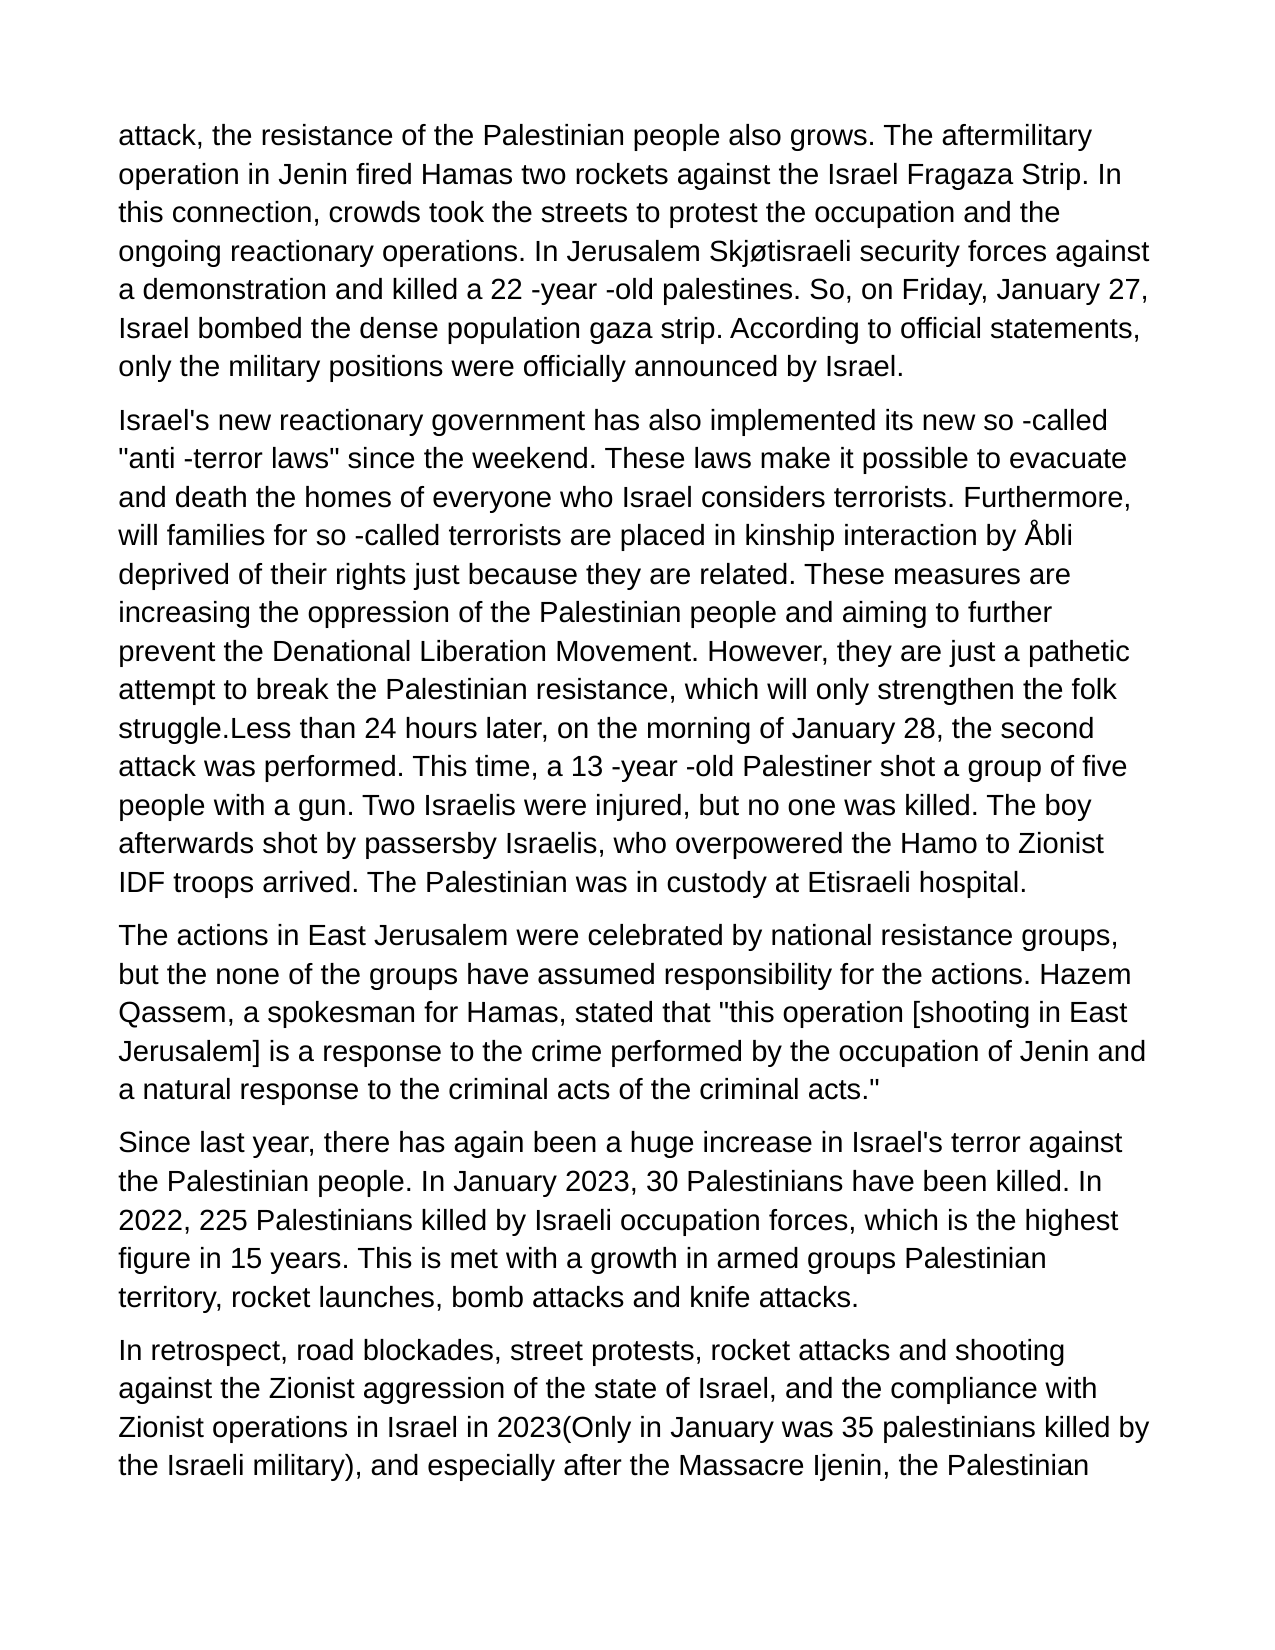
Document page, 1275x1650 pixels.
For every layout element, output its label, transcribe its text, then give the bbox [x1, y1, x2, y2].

text Since last year, there has again been a huge increase in Israel's terror against the Palestinian people. In January 2023, 30 Palestinians have been killed. In 2022, 225 Palestinians killed by Israeli occupation forces, which is the highest figure in 15 years. This is met with a growth in armed groups Palestinian territory, rocket launches, bomb attacks and knife attacks. [118, 1125, 1157, 1313]
text Israel's new reactionary government has also implemented its new so -called "anti -terror laws" since the weekend. These laws make it possible to evacuate and death the homes of everyone who Israel considers terrorists. Furthermore, will families for so -called terrorists are placed in kinship interaction by Åbli deprived of their rights just because they are related. These measures are increasing the oppression of the Palestinian people and aiming to further prevent the Denational Liberation Movement. However, they are just a pathetic attempt to break the Palestinian resistance, which will only strengthen the folk struggle.Less than 24 hours later, on the morning of January 28, the second attack was performed. This time, a 13 -year -old Palestiner shot a group of five people with a gun. Two Israelis were injured, but no one was killed. The boy afterwards shot by passersby Israelis, who overpowered the Hamo to Zionist IDF troops arrived. The Palestinian was in custody at Etisraeli hospital. [118, 402, 1157, 898]
text The actions in East Jerusalem were celebrated by national resistance groups, but the none of the groups have assumed responsibility for the actions. Hazem Qassem, a spokesman for Hamas, stated that "this operation [shooting in East Jerusalem] is a response to the crime performed by the occupation of Jenin and a natural response to the criminal acts of the criminal acts." [118, 918, 1157, 1106]
text attack, the resistance of the Palestinian people also grows. The aftermilitary operation in Jenin fired Hamas two rockets against the Israel Fragaza Strip. In this connection, crowds took the streets to protest the occupation and the ongoing reactionary operations. In Jerusalem Skjøtisraeli security forces against a demonstration and killed a 22 -year -old palestines. So, on Friday, January 27, Israel bombed the dense population gaza strip. According to official statements, only the military positions were officially announced by Israel. [118, 118, 1157, 383]
text In retrospect, road blockades, street protests, rocket attacks and shooting against the Zionist aggression of the state of Israel, and the compliance with Zionist operations in Israel in 2023(Only in January was 35 palestinians killed by the Israeli military), and especially after the Massacre Ijenin, the Palestinian [118, 1333, 1157, 1482]
